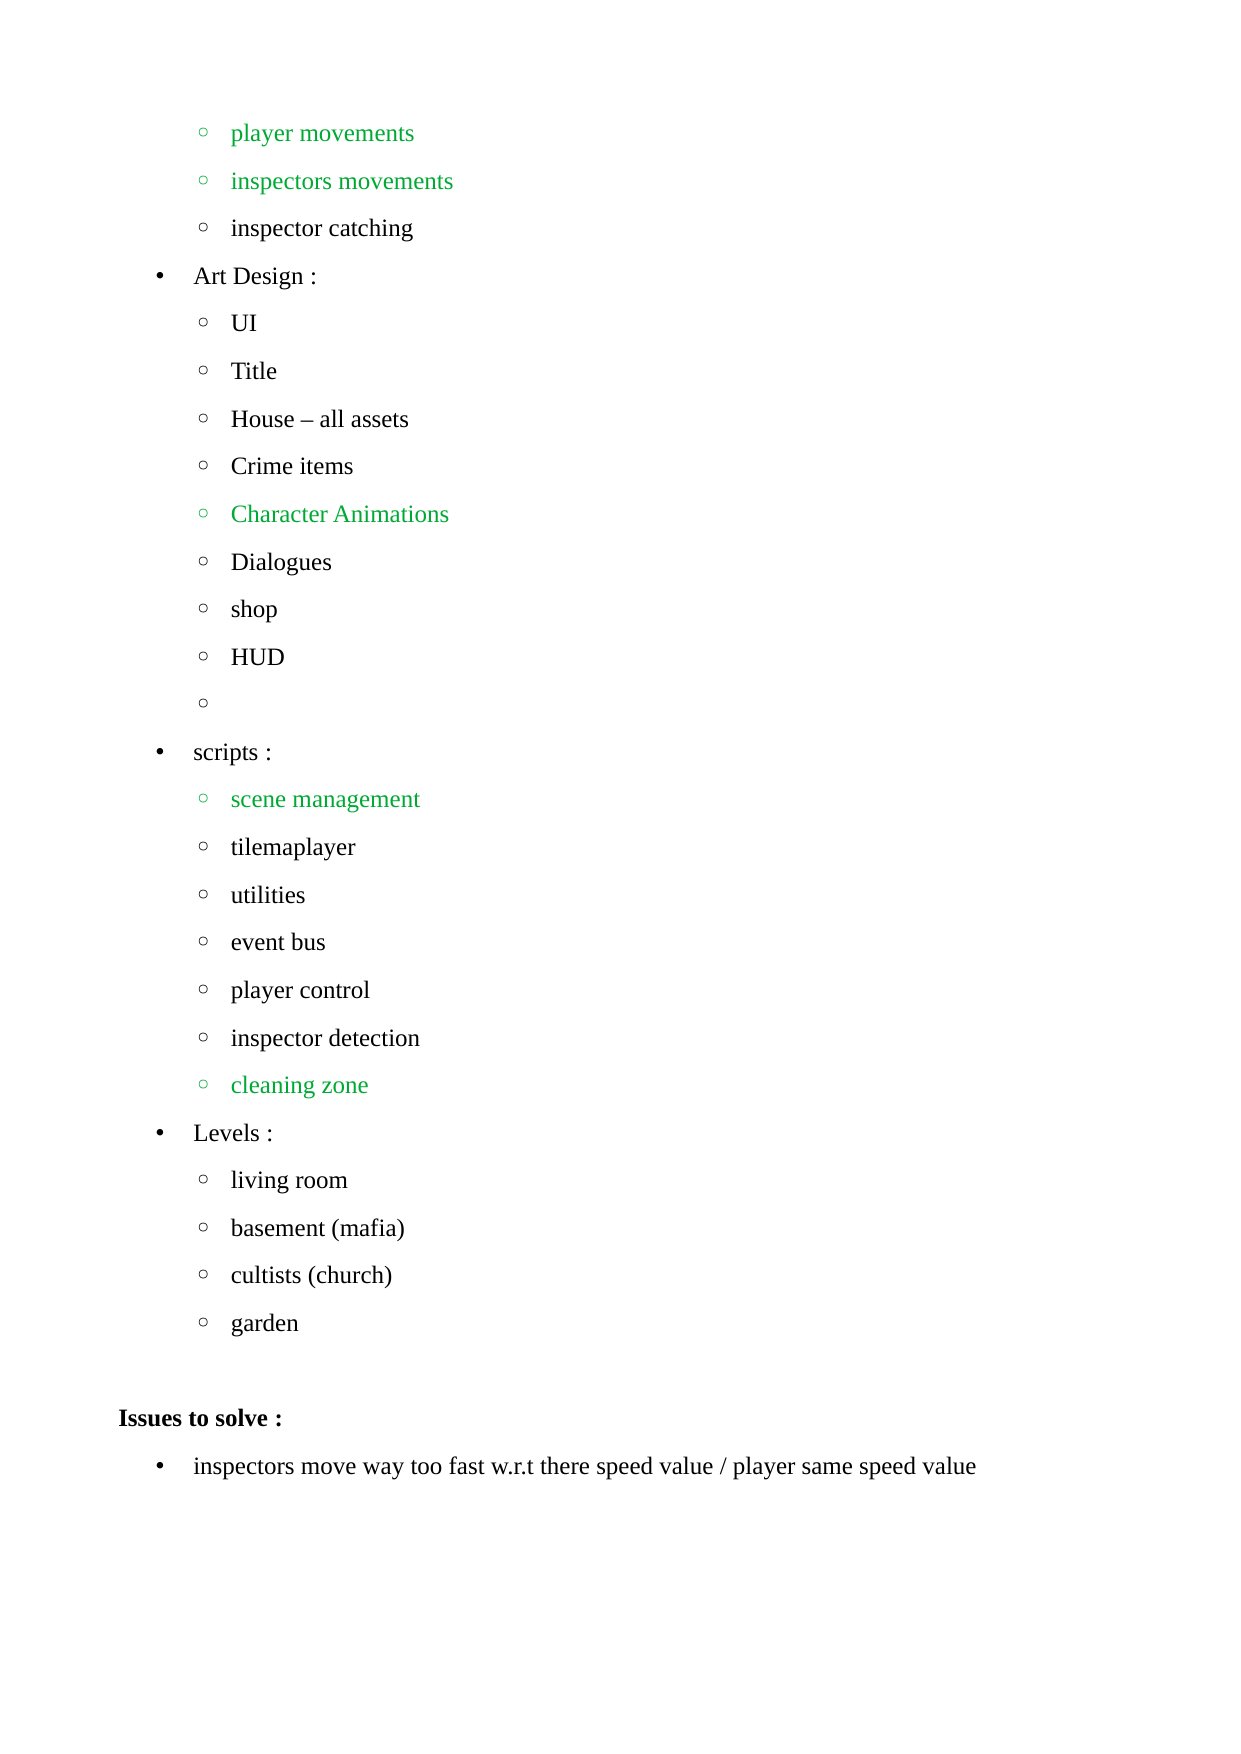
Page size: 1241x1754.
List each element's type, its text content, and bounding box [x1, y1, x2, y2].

list Dialogues [193, 547, 1122, 575]
list event bus [193, 927, 1122, 956]
list Levels : [156, 1118, 1122, 1147]
list inspector catching [193, 213, 1122, 242]
list shop [193, 594, 1122, 623]
list inspector detection [193, 1023, 1122, 1051]
list inspectors movements [193, 166, 1122, 194]
list basement (mafia) [193, 1213, 1122, 1242]
text Issues to solve : [118, 1403, 1122, 1432]
list HUD [193, 642, 1122, 671]
list cleaning zone [193, 1070, 1122, 1099]
list player control [193, 975, 1122, 1004]
list Title [193, 356, 1122, 385]
list Character Animations [193, 499, 1122, 528]
list scene management [193, 784, 1122, 813]
list utilities [193, 880, 1122, 908]
list Art Design : [156, 261, 1122, 290]
list player movements [193, 118, 1122, 147]
list Crime items [193, 451, 1122, 480]
list inspectors move way too fast w.r.t there speed value / player same speed value [156, 1451, 1122, 1480]
list scripts : [156, 737, 1122, 766]
list House – all assets [193, 404, 1122, 432]
list UI [193, 308, 1122, 337]
list garden [193, 1308, 1122, 1337]
list living room [193, 1165, 1122, 1194]
list cultists (church) [193, 1261, 1122, 1289]
list tilemaplayer [193, 832, 1122, 861]
